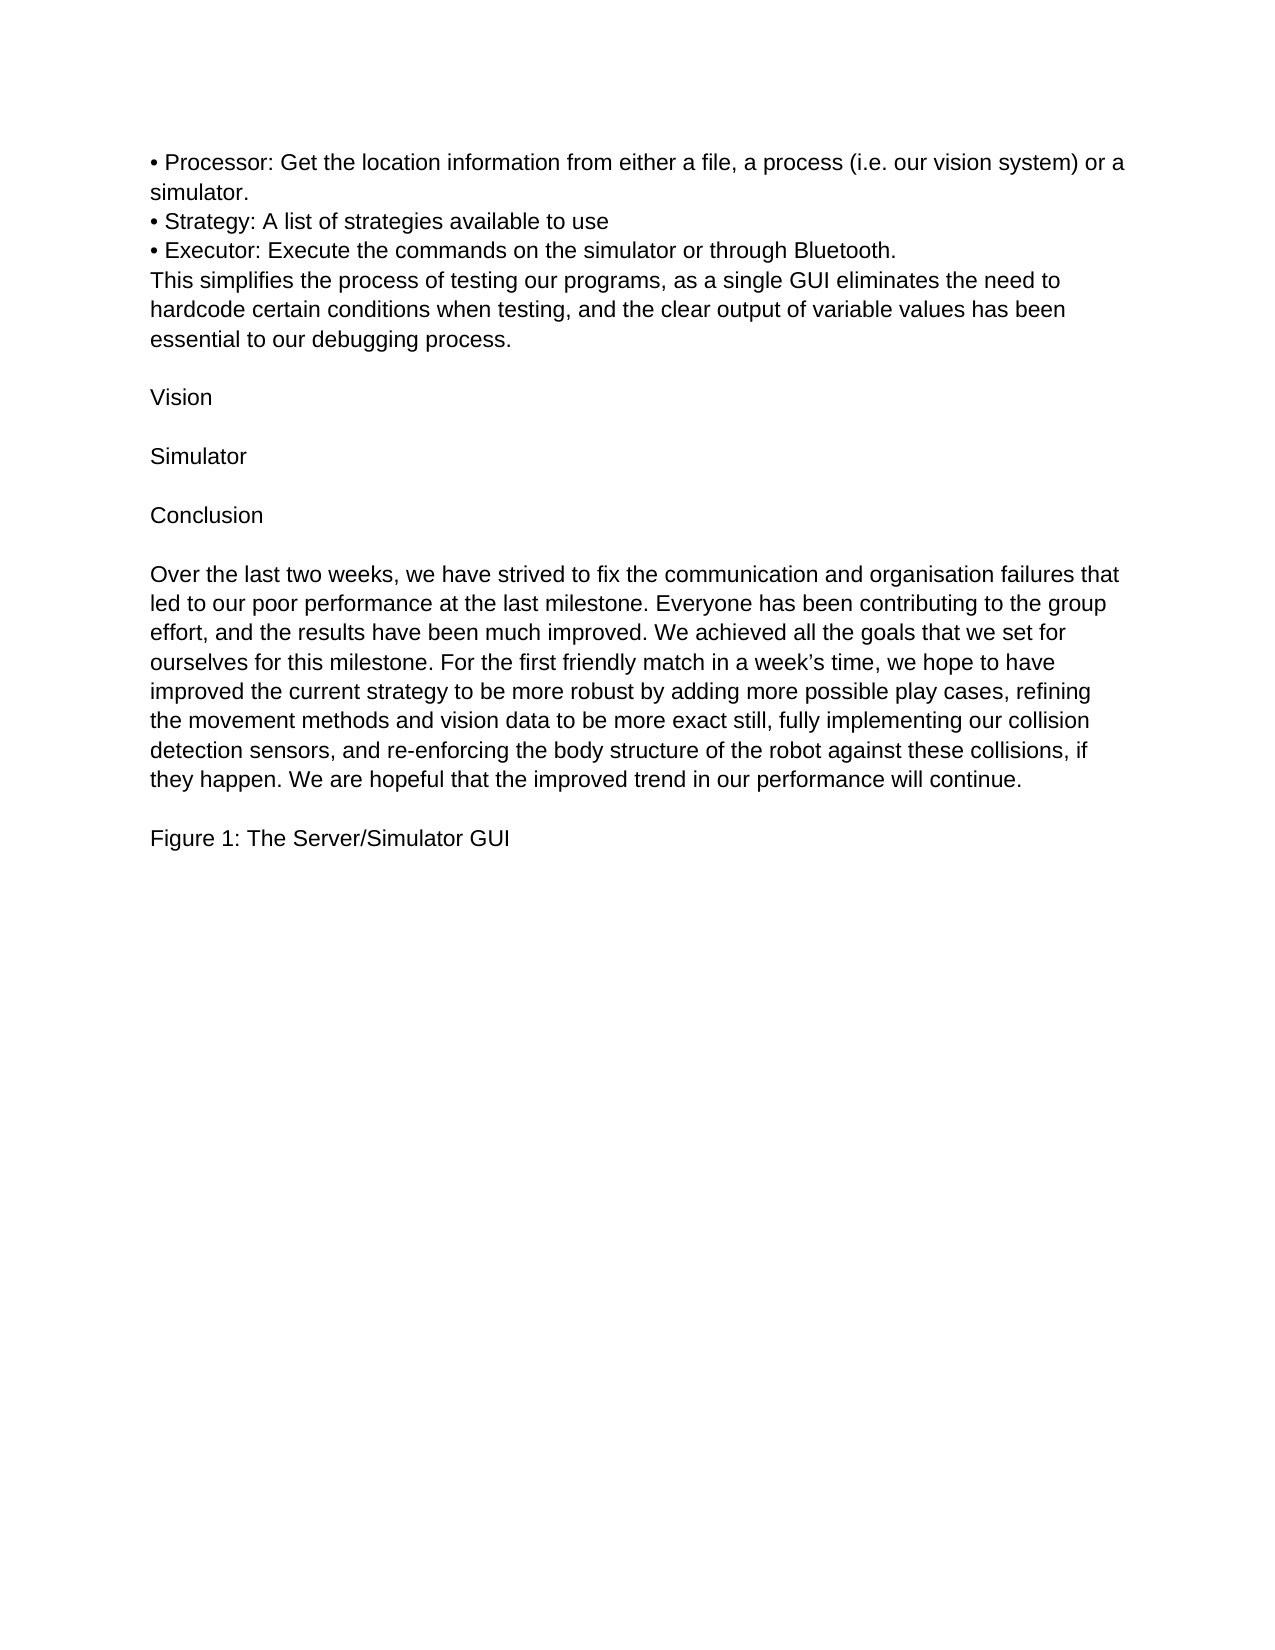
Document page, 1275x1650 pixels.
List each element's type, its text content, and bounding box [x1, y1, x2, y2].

text Figure 1: The Server/Simulator GUI [150, 826, 1125, 851]
text • Processor: Get the location information from either a file, a process (i.e. our vision system) or a simulator. [150, 150, 1125, 205]
text • Strategy: A list of strategies available to use [150, 209, 1125, 234]
text Vision [150, 385, 1125, 411]
text Conclusion [150, 502, 1125, 528]
text • Executor: Execute the commands on the simulator or through Bluetooth. [150, 238, 1125, 264]
text Simulator [150, 444, 1125, 469]
text Over the last two weeks, we have strived to fix the communication and organisation failures that led to our poor performance at the last milestone. Everyone has been contributing to the group effort, and the results have been much improved. We achieved all the goals that we set for ourselves for this milestone. For the first friendly match in a week’s time, we hope to have improved the current strategy to be more robust by adding more possible play cases, refining the movement methods and vision data to be more exact still, fully implementing our collision detection sensors, and re-enforcing the body structure of the robot against these collisions, if they happen. We are hopeful that the improved trend in our performance will continue. [150, 561, 1125, 792]
text This simplifies the process of testing our programs, as a single GUI eliminates the need to hardcode certain conditions when testing, and the clear output of variable values has been essential to our debugging process. [150, 267, 1125, 352]
